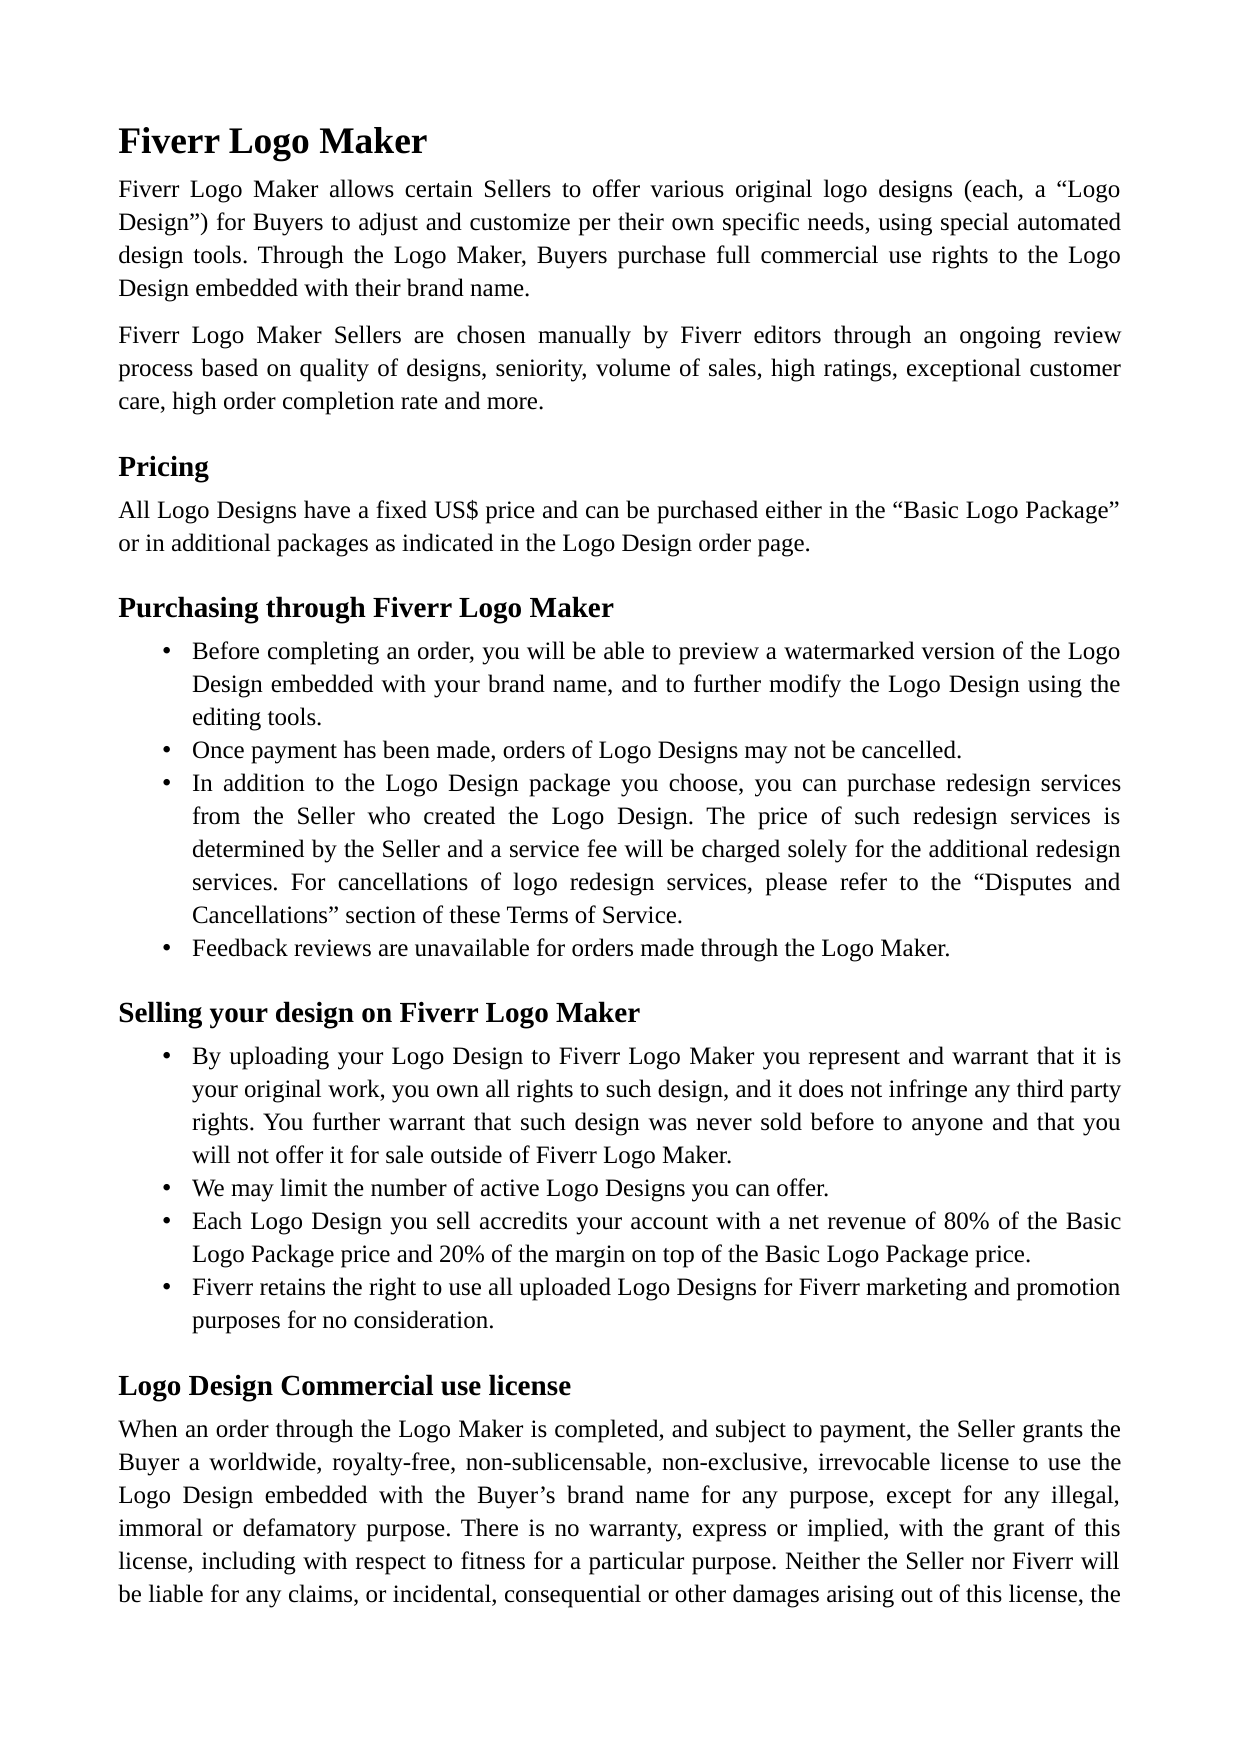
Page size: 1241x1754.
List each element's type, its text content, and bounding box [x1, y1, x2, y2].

list Once payment has been made, orders of Logo Designs may not be cancelled. [162, 735, 1122, 764]
text Fiverr Logo Maker allows certain Sellers to offer various original logo designs (each, a “Logo Design”) for Buyers to adjust and customize per their own specific needs, using special automated design tools. Through the Logo Maker, Buyers purchase full commercial use rights to the Logo Design embedded with their brand name. [118, 174, 1122, 302]
list We may limit the number of active Logo Designs you can offer. [162, 1173, 1122, 1202]
list Feedback reviews are unavailable for orders made through the Logo Maker. [162, 933, 1122, 962]
subtitle Purchasing through Fiverr Logo Maker [118, 590, 1122, 623]
subtitle Fiverr Logo Maker [118, 118, 1122, 161]
subtitle Pricing [118, 449, 1122, 482]
list In addition to the Logo Design package you choose, you can purchase redesign services from the Seller who created the Logo Design. The price of such redesign services is determined by the Seller and a service fee will be charged solely for the additional redesign services. For cancellations of logo redesign services, please refer to the “Disputes and Cancellations” section of these Terms of Service. [162, 768, 1122, 929]
text Fiverr Logo Maker Sellers are chosen manually by Fiverr editors through an ongoing review process based on quality of designs, seniority, volume of sales, high ratings, exceptional customer care, high order completion rate and more. [118, 320, 1122, 415]
list Each Logo Design you sell accredits your account with a net revenue of 80% of the Basic Logo Package price and 20% of the margin on top of the Basic Logo Package price. [162, 1206, 1122, 1268]
list Fiverr retains the right to use all uploaded Logo Designs for Fiverr marketing and promotion purposes for no consideration. [162, 1272, 1122, 1334]
text All Logo Designs have a fixed US$ price and can be purchased either in the “Basic Logo Package” or in additional packages as indicated in the Logo Design order page. [118, 495, 1122, 556]
subtitle Selling your design on Fiverr Logo Maker [118, 995, 1122, 1029]
list Before completing an order, you will be able to preview a watermarked version of the Logo Design embedded with your brand name, and to further modify the Logo Design using the editing tools. [162, 636, 1122, 731]
text When an order through the Logo Maker is completed, and subject to payment, the Seller grants the Buyer a worldwide, royalty-free, non-sublicensable, non-exclusive, irrevocable license to use the Logo Design embedded with the Buyer’s brand name for any purpose, except for any illegal, immoral or defamatory purpose. There is no warranty, express or implied, with the grant of this license, including with respect to fitness for a particular purpose. Neither the Seller nor Fiverr will be liable for any claims, or incidental, consequential or other damages arising out of this license, the [118, 1414, 1122, 1608]
subtitle Logo Design Commercial use license [118, 1368, 1122, 1401]
list By uploading your Logo Design to Fiverr Logo Maker you represent and warrant that it is your original work, you own all rights to such design, and it does not infringe any third party rights. You further warrant that such design was never sold before to anyone and that you will not offer it for sale outside of Fiverr Logo Maker. [162, 1041, 1122, 1169]
